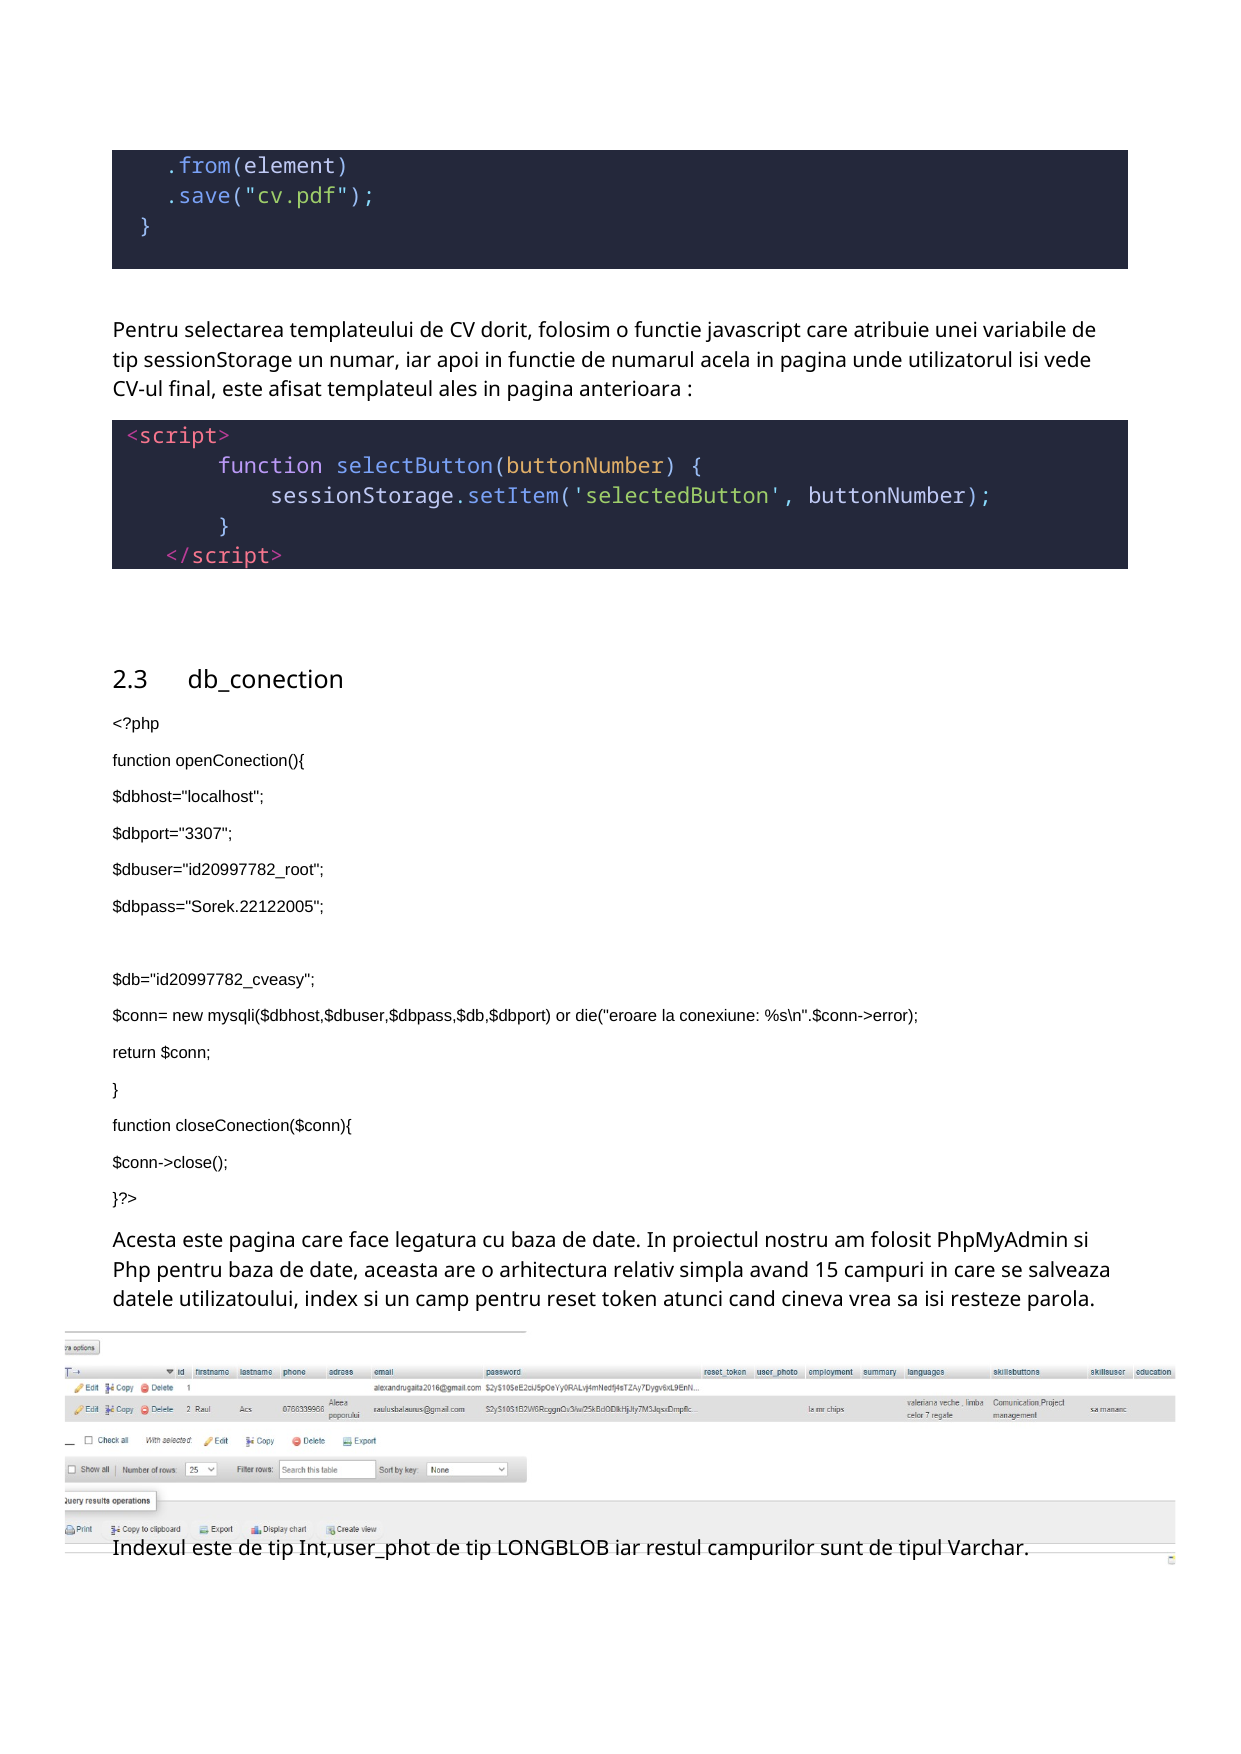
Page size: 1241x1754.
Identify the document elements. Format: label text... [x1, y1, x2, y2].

text Acesta este pagina care face legatura cu baza de date. In proiectul nostru am folosit PhpMyAdmin si Php pentru baza de date, aceasta are o arhitectura relativ simpla avand 15 campuri in care se salveaza datele utilizatoului, index si un camp pentru reset token atunci cand cineva vrea sa isi resteze parola. [112, 1226, 1128, 1313]
text function closeConection($conn){ [112, 1116, 1128, 1135]
text $db="id20997782_cveasy"; [112, 970, 1128, 989]
text } [112, 1079, 1128, 1098]
text }?> [112, 1189, 1128, 1208]
text return $conn; [112, 1043, 1128, 1062]
text } [112, 510, 1128, 539]
text <script> [112, 420, 1128, 450]
text $conn->close(); [112, 1152, 1128, 1172]
text function openConection(){ [112, 750, 1128, 769]
text $dbhost="localhost"; [112, 787, 1128, 806]
text $conn= new mysqli($dbhost,$dbuser,$dbpass,$db,$dbport) or die("eroare la conexiune: %s\n".$conn->error); [112, 1006, 1128, 1025]
text Pentru selectarea templateului de CV dorit, folosim o functie javascript care atribuie unei variabile de tip sessionStorage un numar, iar apoi in functie de numarul acela in pagina unde utilizatorul isi vede CV-ul final, este afisat templateul ales in pagina anterioara : [112, 315, 1128, 403]
text function selectButton(buttonNumber) { [112, 450, 1128, 480]
text $dbpass="Sorek.22122005"; [112, 897, 1128, 916]
text $dbport="3307"; [112, 823, 1128, 843]
text <?php [112, 714, 1128, 733]
text } [112, 209, 1128, 239]
text .from(element) [112, 150, 1128, 180]
text sessionStorage.setItem('selectedButton', buttonNumber); [112, 480, 1128, 510]
text $dbuser="id20997782_root"; [112, 860, 1128, 879]
text </script> [112, 539, 1128, 569]
list db_conection [112, 662, 1128, 696]
text .save("cv.pdf"); [112, 180, 1128, 209]
